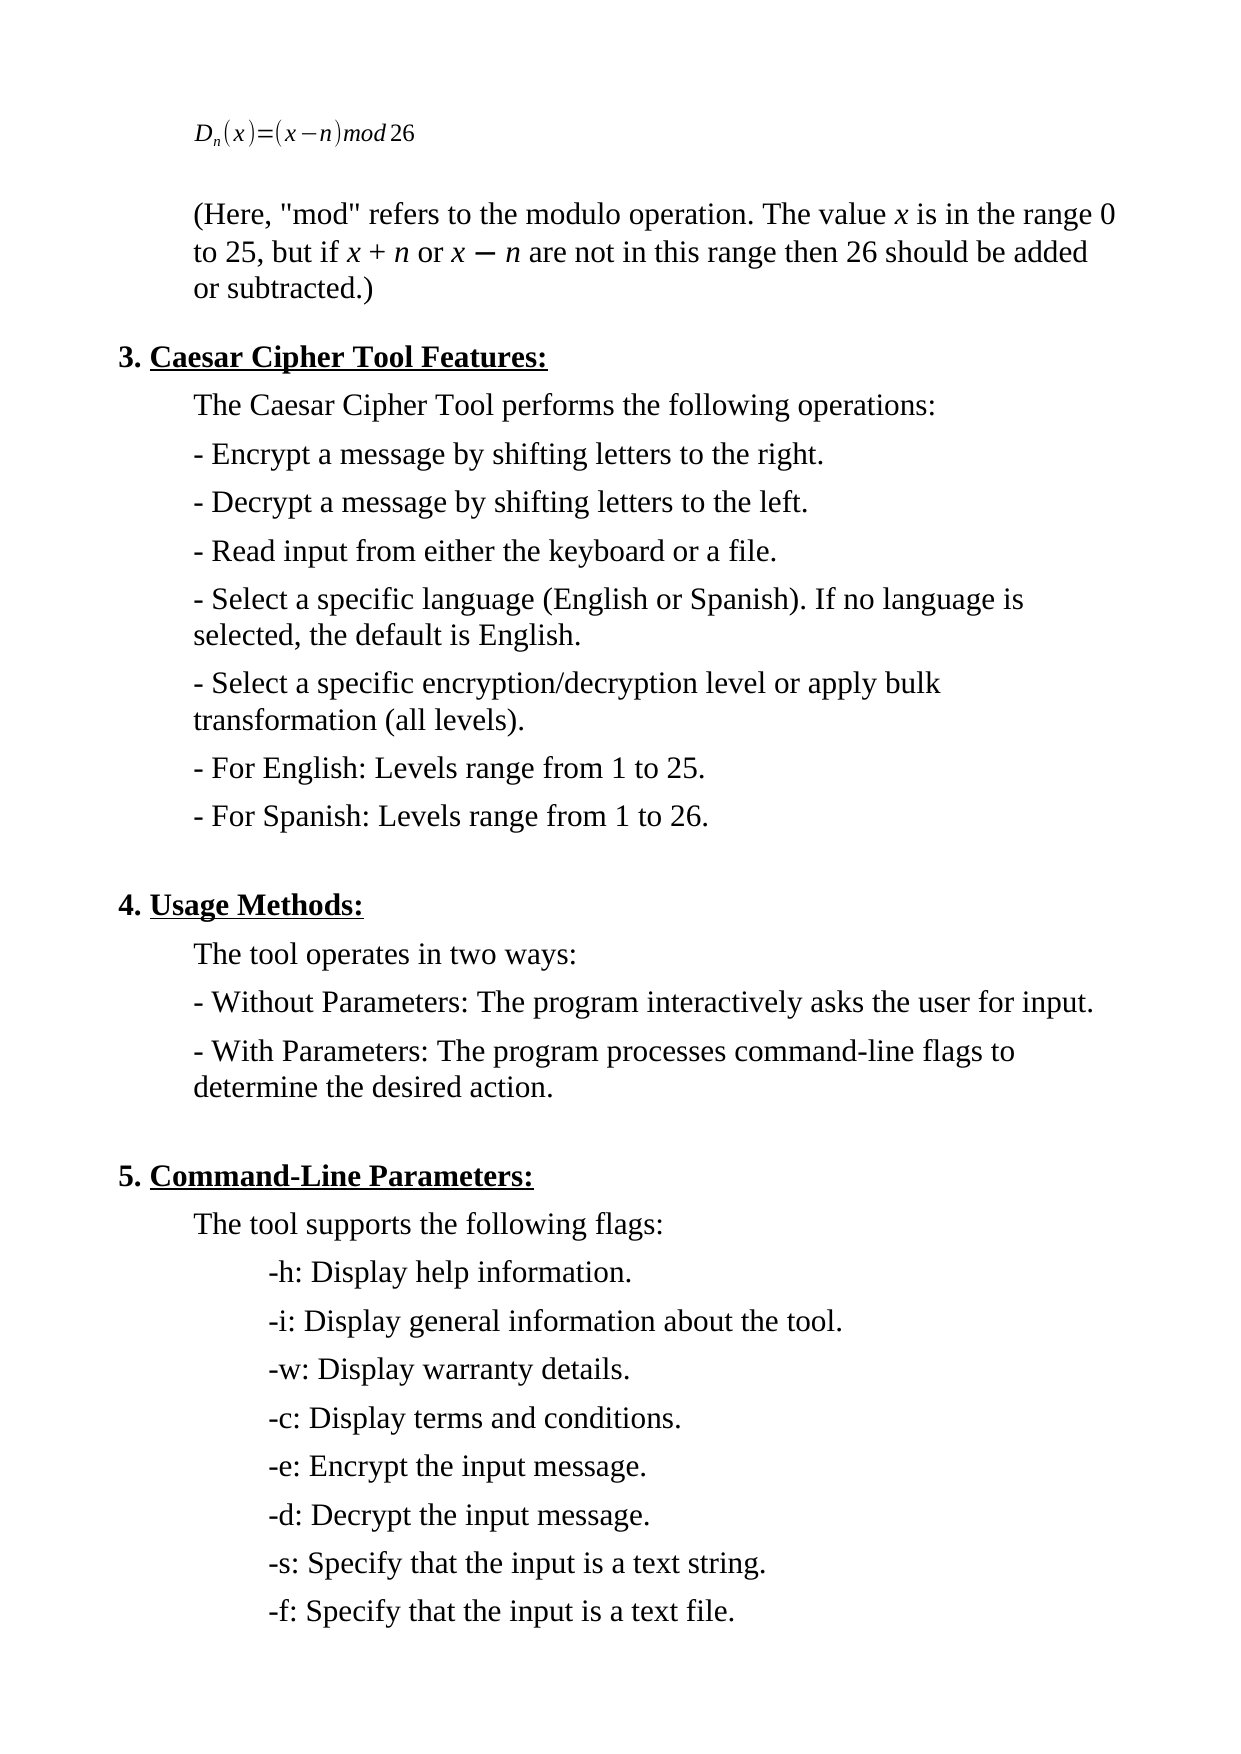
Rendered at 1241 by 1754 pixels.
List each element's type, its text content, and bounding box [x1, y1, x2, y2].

text - Encrypt a message by shifting letters to the right. [193, 435, 1122, 471]
text The tool supports the following flags: [193, 1205, 1122, 1241]
text -f: Specify that the input is a text file. [268, 1593, 1122, 1629]
text 4. Usage Methods: [118, 887, 1122, 922]
text 5. Command-Line Parameters: [118, 1157, 1122, 1193]
text The Caesar Cipher Tool performs the following operations: [193, 387, 1122, 423]
text -h: Display help information. [268, 1254, 1122, 1289]
text - Read input from either the keyboard or a file. [193, 532, 1122, 568]
text (Here, "mod" refers to the modulo operation. The value x is in the range 0 to 25, but if x + n or x − n are not in this range then 26 should be added or subtracted.) [193, 195, 1122, 305]
text - Without Parameters: The program interactively asks the user for input. [193, 983, 1122, 1019]
text - Select a specific language (English or Spanish). If no language is selected, the default is English. [193, 580, 1122, 652]
text -i: Display general information about the tool. [268, 1302, 1122, 1338]
text -w: Display warranty details. [268, 1351, 1122, 1386]
text 3. Caesar Cipher Tool Features: [118, 338, 1122, 374]
text The tool operates in two ways: [193, 935, 1122, 971]
text -d: Decrypt the input message. [268, 1496, 1122, 1532]
text - For Spanish: Levels range from 1 to 26. [193, 798, 1122, 833]
text -e: Encrypt the input message. [268, 1447, 1122, 1483]
text -s: Specify that the input is a text string. [268, 1544, 1122, 1580]
text - With Parameters: The program processes command-line flags to determine the desired action. [193, 1032, 1122, 1104]
text - Select a specific encryption/decryption level or apply bulk transformation (all levels). [193, 665, 1122, 737]
text - Decrypt a message by shifting letters to the left. [193, 483, 1122, 519]
text -c: Display terms and conditions. [268, 1399, 1122, 1435]
text - For English: Levels range from 1 to 25. [193, 749, 1122, 785]
